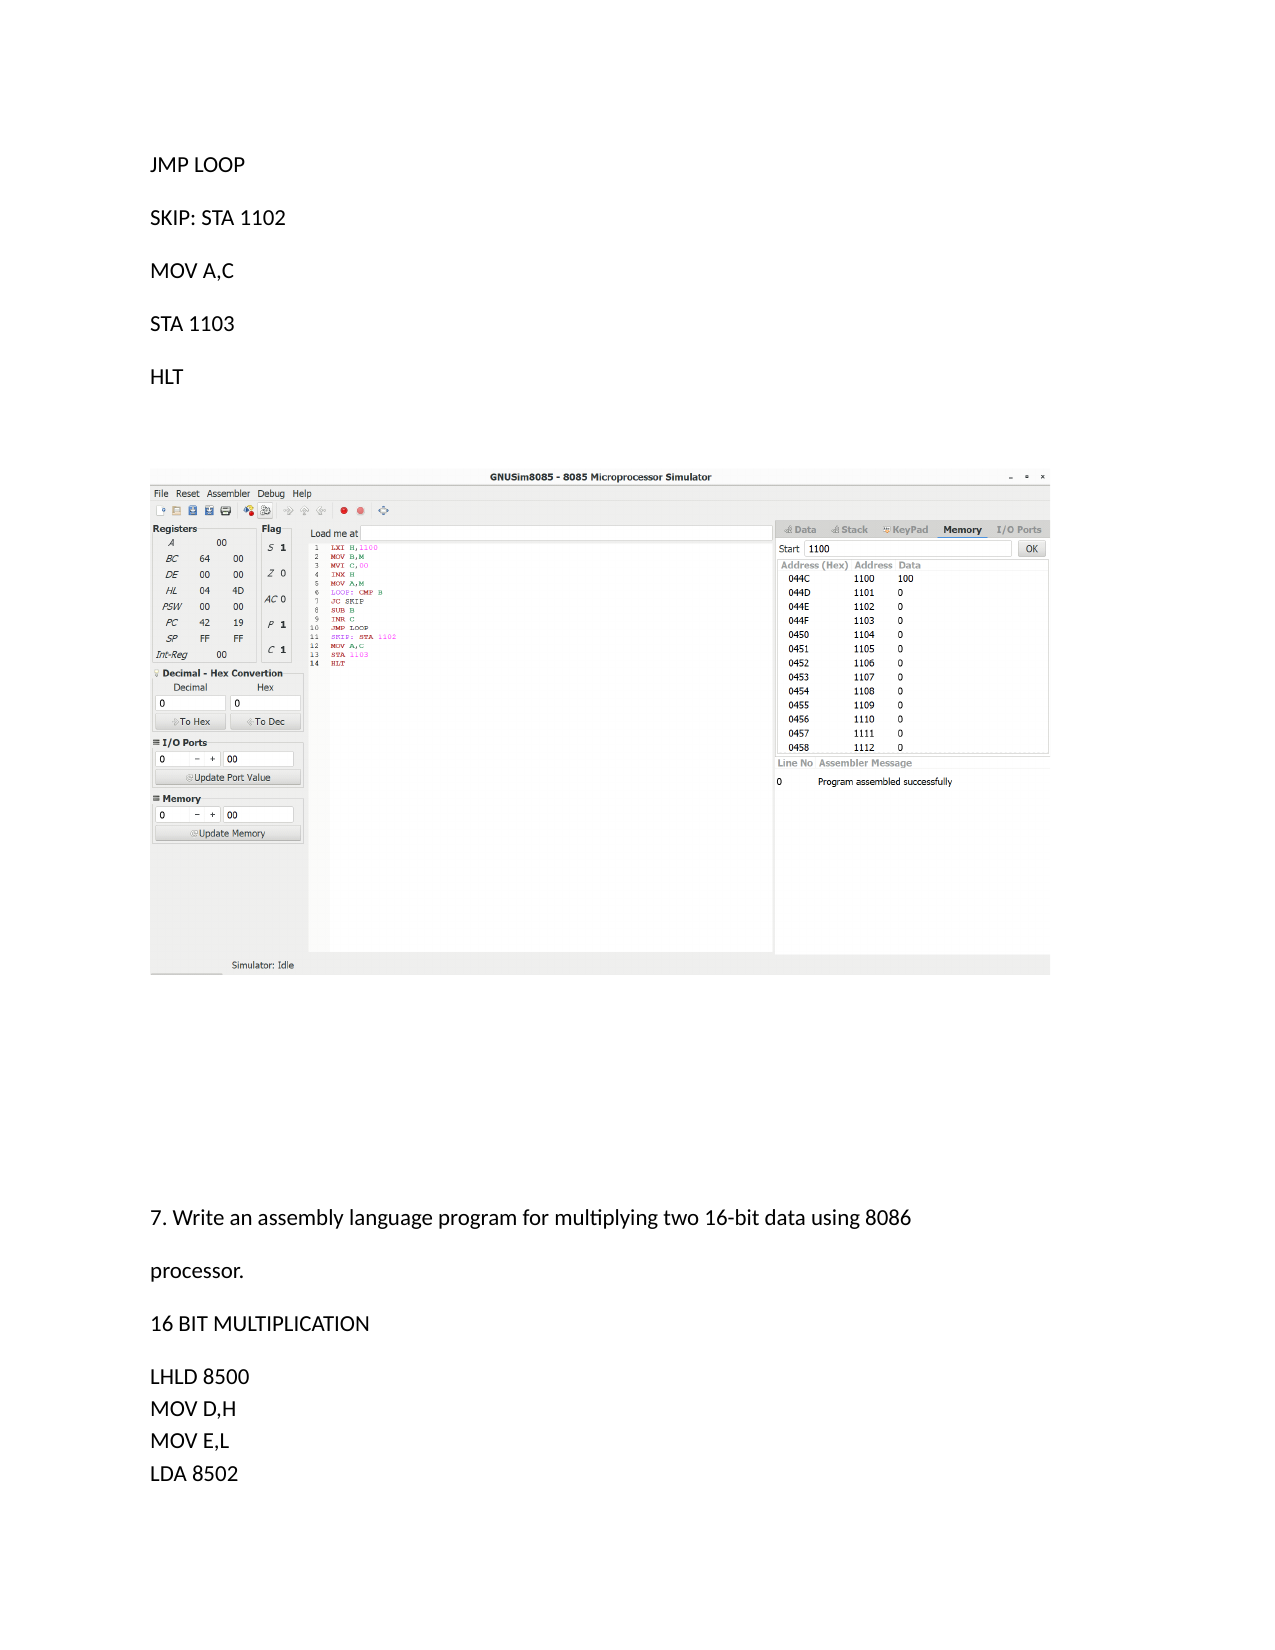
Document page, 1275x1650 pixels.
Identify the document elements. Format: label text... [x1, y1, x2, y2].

text HLT [150, 362, 1125, 390]
text 16 BIT MULTIPLICATION [150, 1309, 1125, 1337]
text JMP LOOP [150, 150, 1125, 178]
text LHLD 8500 MOV D,H MOV E,L LDA 8502 [150, 1362, 1125, 1487]
text STA 1103 [150, 309, 1125, 337]
text 7. Write an assembly language program for multiplying two 16-bit data using 8086 [150, 1203, 1125, 1231]
text SKIP: STA 1102 [150, 203, 1125, 231]
text MOV A,C [150, 256, 1125, 284]
text processor. [150, 1256, 1125, 1284]
